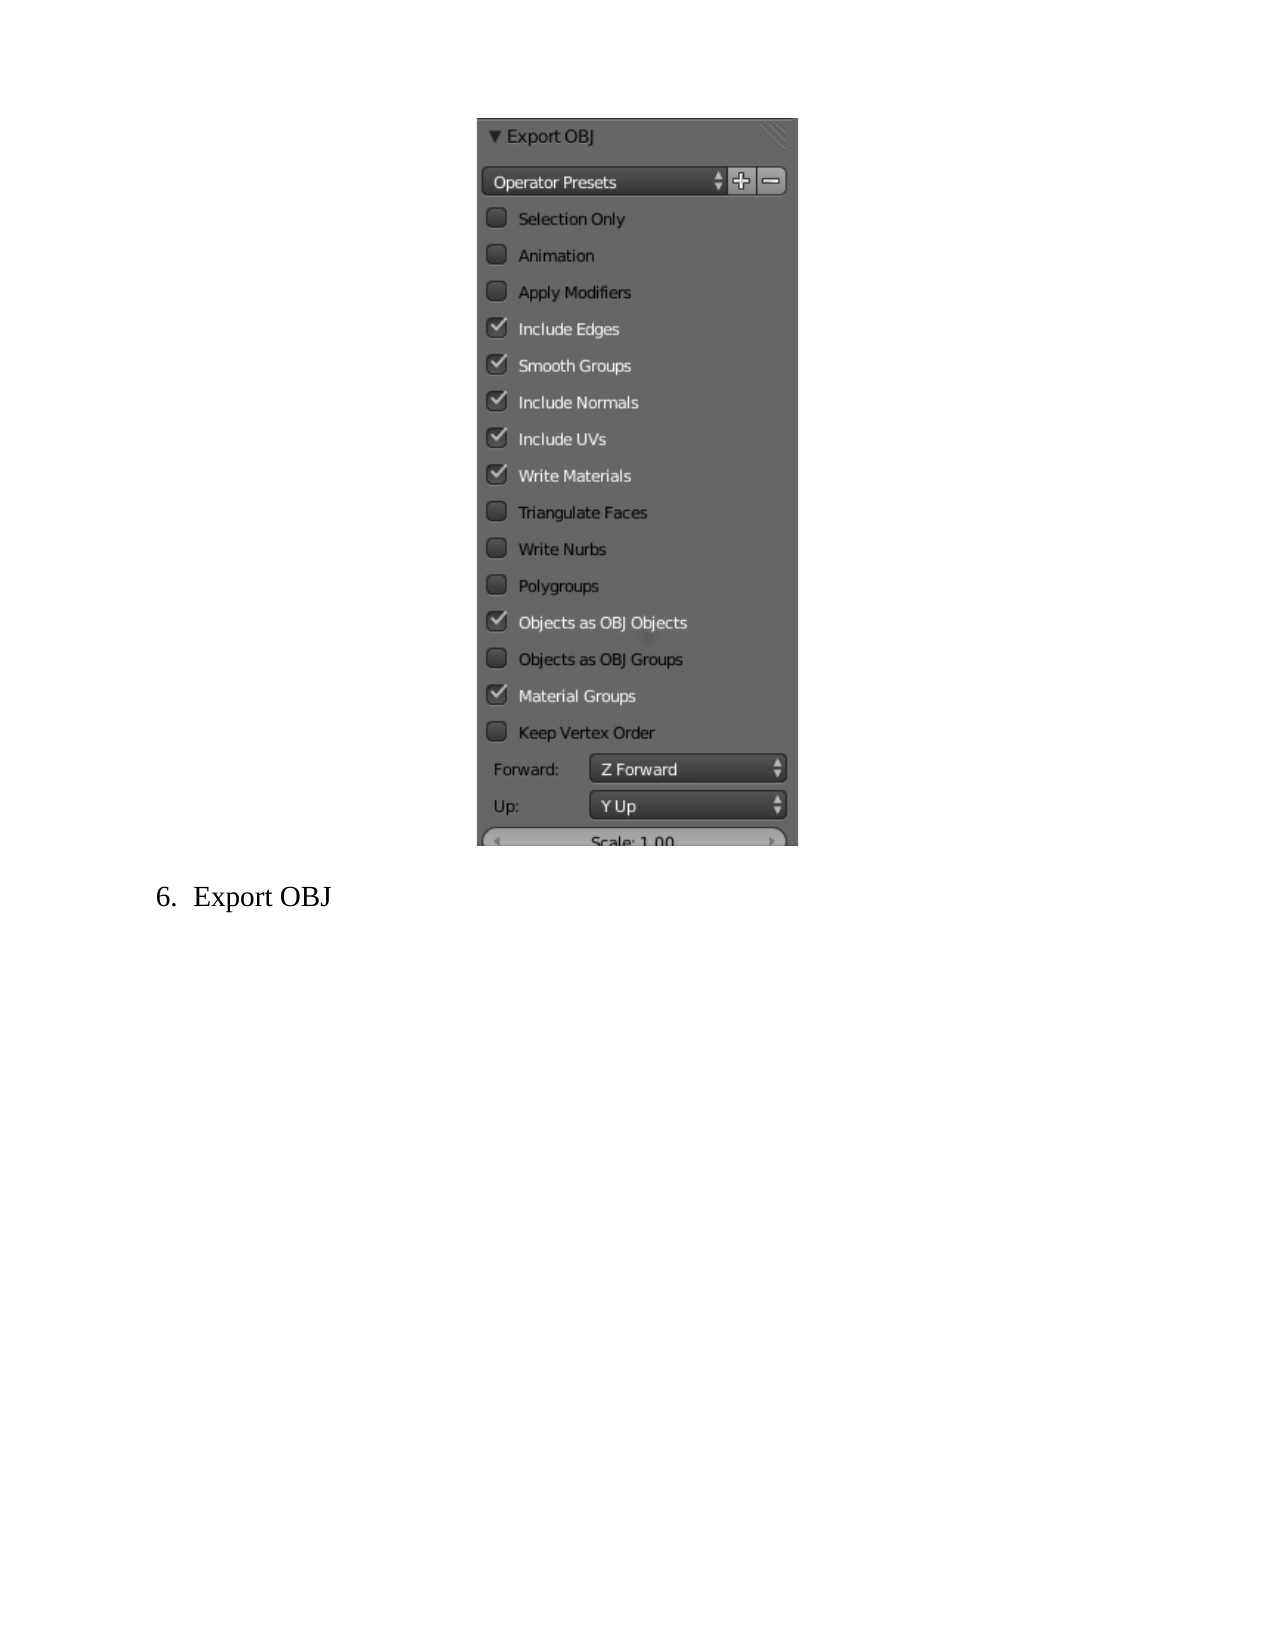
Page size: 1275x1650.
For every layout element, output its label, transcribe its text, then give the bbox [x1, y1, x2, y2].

list Export OBJ [156, 879, 1157, 913]
picture [476, 118, 799, 846]
